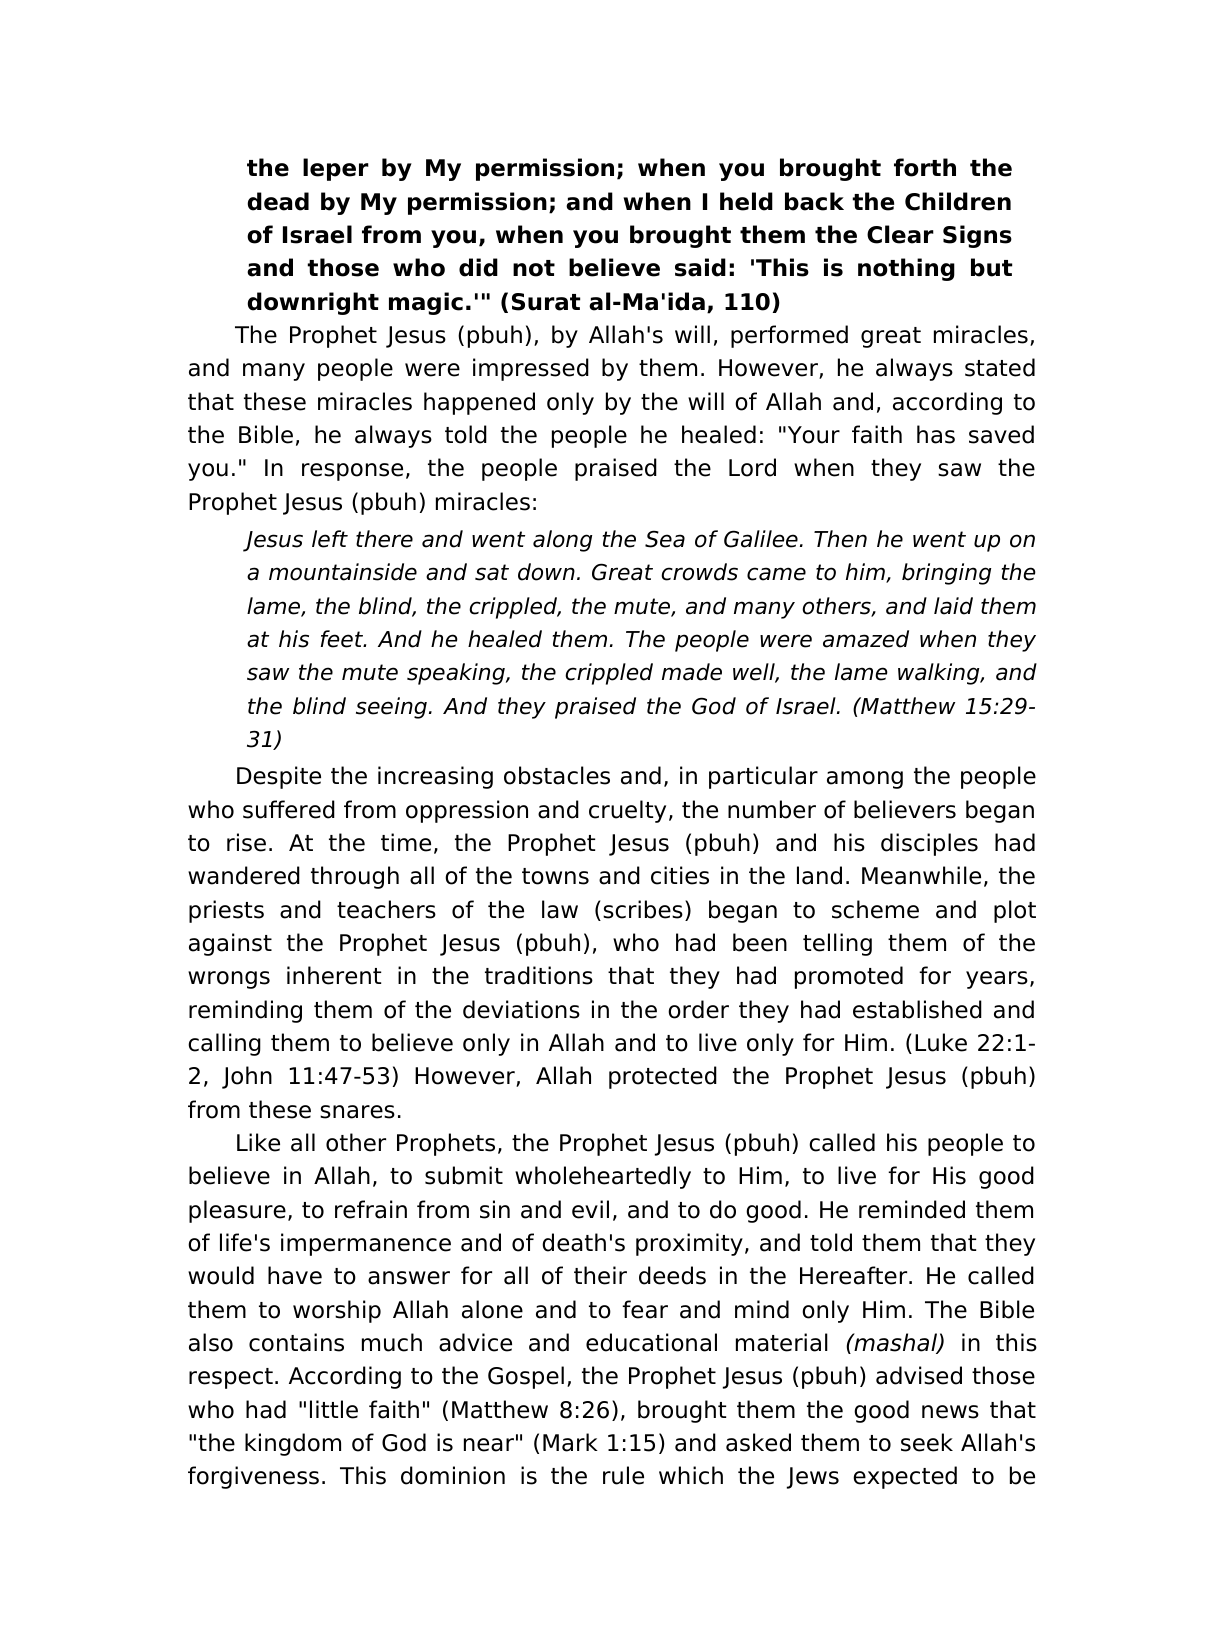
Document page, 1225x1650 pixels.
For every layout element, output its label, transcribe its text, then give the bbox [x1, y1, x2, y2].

text The Prophet Jesus (pbuh), by Allah's will, performed great miracles, and many people were impressed by them. However, he always stated that these miracles happened only by the will of Allah and, according to the Bible, he always told the people he healed: "Your faith has saved you." In response, the people praised the Lord when they saw the Prophet Jesus (pbuh) miracles: [187, 317, 1037, 517]
text Jesus left there and went along the Sea of Galilee. Then he went up on a mountainside and sat down. Great crowds came to him, bringing the lame, the blind, the crippled, the mute, and many others, and laid them at his feet. And he healed them. The people were amazed when they saw the mute speaking, the crippled made well, the lame walking, and the blind seeing. And they praised the God of Israel. (Matthew 15:29-31) [247, 521, 1037, 754]
text Like all other Prophets, the Prophet Jesus (pbuh) called his people to believe in Allah, to submit wholeheartedly to Him, to live for His good pleasure, to refrain from sin and evil, and to do good. He reminded them of life's impermanence and of death's proximity, and told them that they would have to answer for all of their deeds in the Hereafter. He called them to worship Allah alone and to fear and mind only Him. The Bible also contains much advice and educational material (mashal) in this respect. According to the Gospel, the Prophet Jesus (pbuh) advised those who had "little faith" (Matthew 8:26), brought them the good news that "the kingdom of God is near" (Mark 1:15) and asked them to seek Allah's forgiveness. This dominion is the rule which the Jews expected to be [187, 1125, 1037, 1491]
text Despite the increasing obstacles and, in particular among the people who suffered from oppression and cruelty, the number of believers began to rise. At the time, the Prophet Jesus (pbuh) and his disciples had wandered through all of the towns and cities in the land. Meanwhile, the priests and teachers of the law (scribes) began to scheme and plot against the Prophet Jesus (pbuh), who had been telling them of the wrongs inherent in the traditions that they had promoted for years, reminding them of the deviations in the order they had established and calling them to believe only in Allah and to live only for Him. (Luke 22:1-2, John 11:47-53) However, Allah protected the Prophet Jesus (pbuh) from these snares. [187, 758, 1037, 1125]
text the leper by My permission; when you brought forth the dead by My permission; and when I held back the Children of Israel from you, when you brought them the Clear Signs and those who did not believe said: 'This is nothing but downright magic.'" (Surat al-Ma'ida, 110) [247, 150, 1014, 317]
